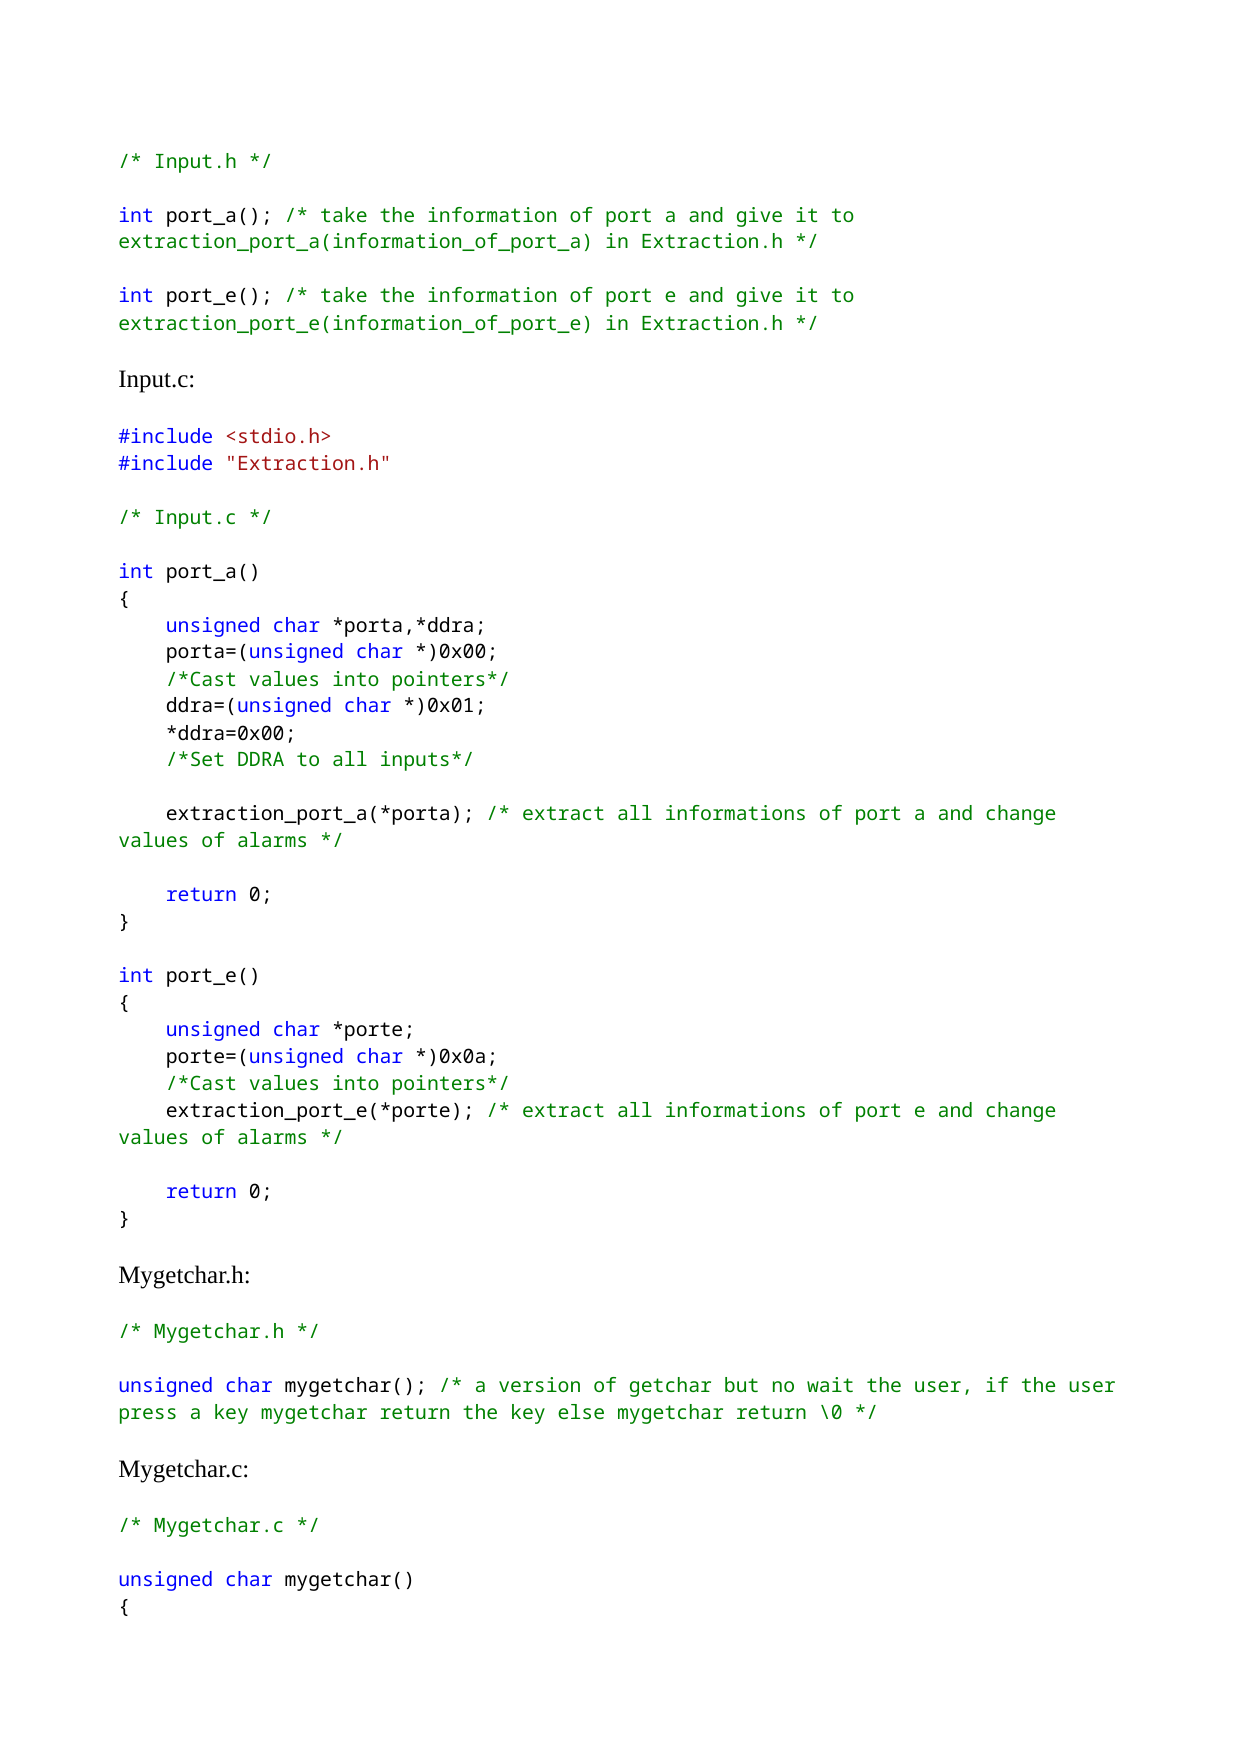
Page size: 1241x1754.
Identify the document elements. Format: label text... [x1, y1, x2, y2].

text unsigned char mygetchar(); /* a version of getchar but no wait the user, if the user press a key mygetchar return the key else mygetchar return \0 */ [118, 1372, 1122, 1426]
text #include <stdio.h> [118, 422, 1122, 449]
text } [118, 908, 1122, 934]
text /*Cast values into pointers*/ [118, 1069, 1122, 1096]
text Input.c: [118, 364, 1122, 393]
text { [118, 584, 1122, 611]
text unsigned char mygetchar() [118, 1566, 1122, 1593]
text porte=(unsigned char *)0x0a; [118, 1042, 1122, 1069]
text { [118, 1593, 1122, 1620]
text } [118, 1204, 1122, 1231]
text unsigned char *porte; [118, 1016, 1122, 1042]
text /* Input.c */ [118, 503, 1122, 530]
text { [118, 988, 1122, 1016]
text ddra=(unsigned char *)0x01; [118, 692, 1122, 719]
text /* Mygetchar.c */ [118, 1512, 1122, 1539]
text int port_e(); /* take the information of port e and give it to extraction_port_e(information_of_port_e) in Extraction.h */ [118, 282, 1122, 336]
text unsigned char *porta,*ddra; [118, 611, 1122, 638]
text *ddra=0x00; [118, 719, 1122, 746]
text int port_a() [118, 557, 1122, 584]
text int port_a(); /* take the information of port a and give it to extraction_port_a(information_of_port_a) in Extraction.h */ [118, 201, 1122, 255]
text Mygetchar.c: [118, 1454, 1122, 1483]
text extraction_port_e(*porte); /* extract all informations of port e and change values of alarms */ [118, 1096, 1122, 1150]
text int port_e() [118, 962, 1122, 988]
text /* Input.h */ [118, 147, 1122, 174]
text porta=(unsigned char *)0x00; [118, 638, 1122, 665]
text /* Mygetchar.h */ [118, 1318, 1122, 1344]
text #include "Extraction.h" [118, 449, 1122, 476]
text return 0; [118, 881, 1122, 908]
text extraction_port_a(*porta); /* extract all informations of port a and change values of alarms */ [118, 800, 1122, 854]
text /*Set DDRA to all inputs*/ [118, 746, 1122, 773]
text return 0; [118, 1177, 1122, 1204]
text /*Cast values into pointers*/ [118, 665, 1122, 692]
text Mygetchar.h: [118, 1260, 1122, 1289]
